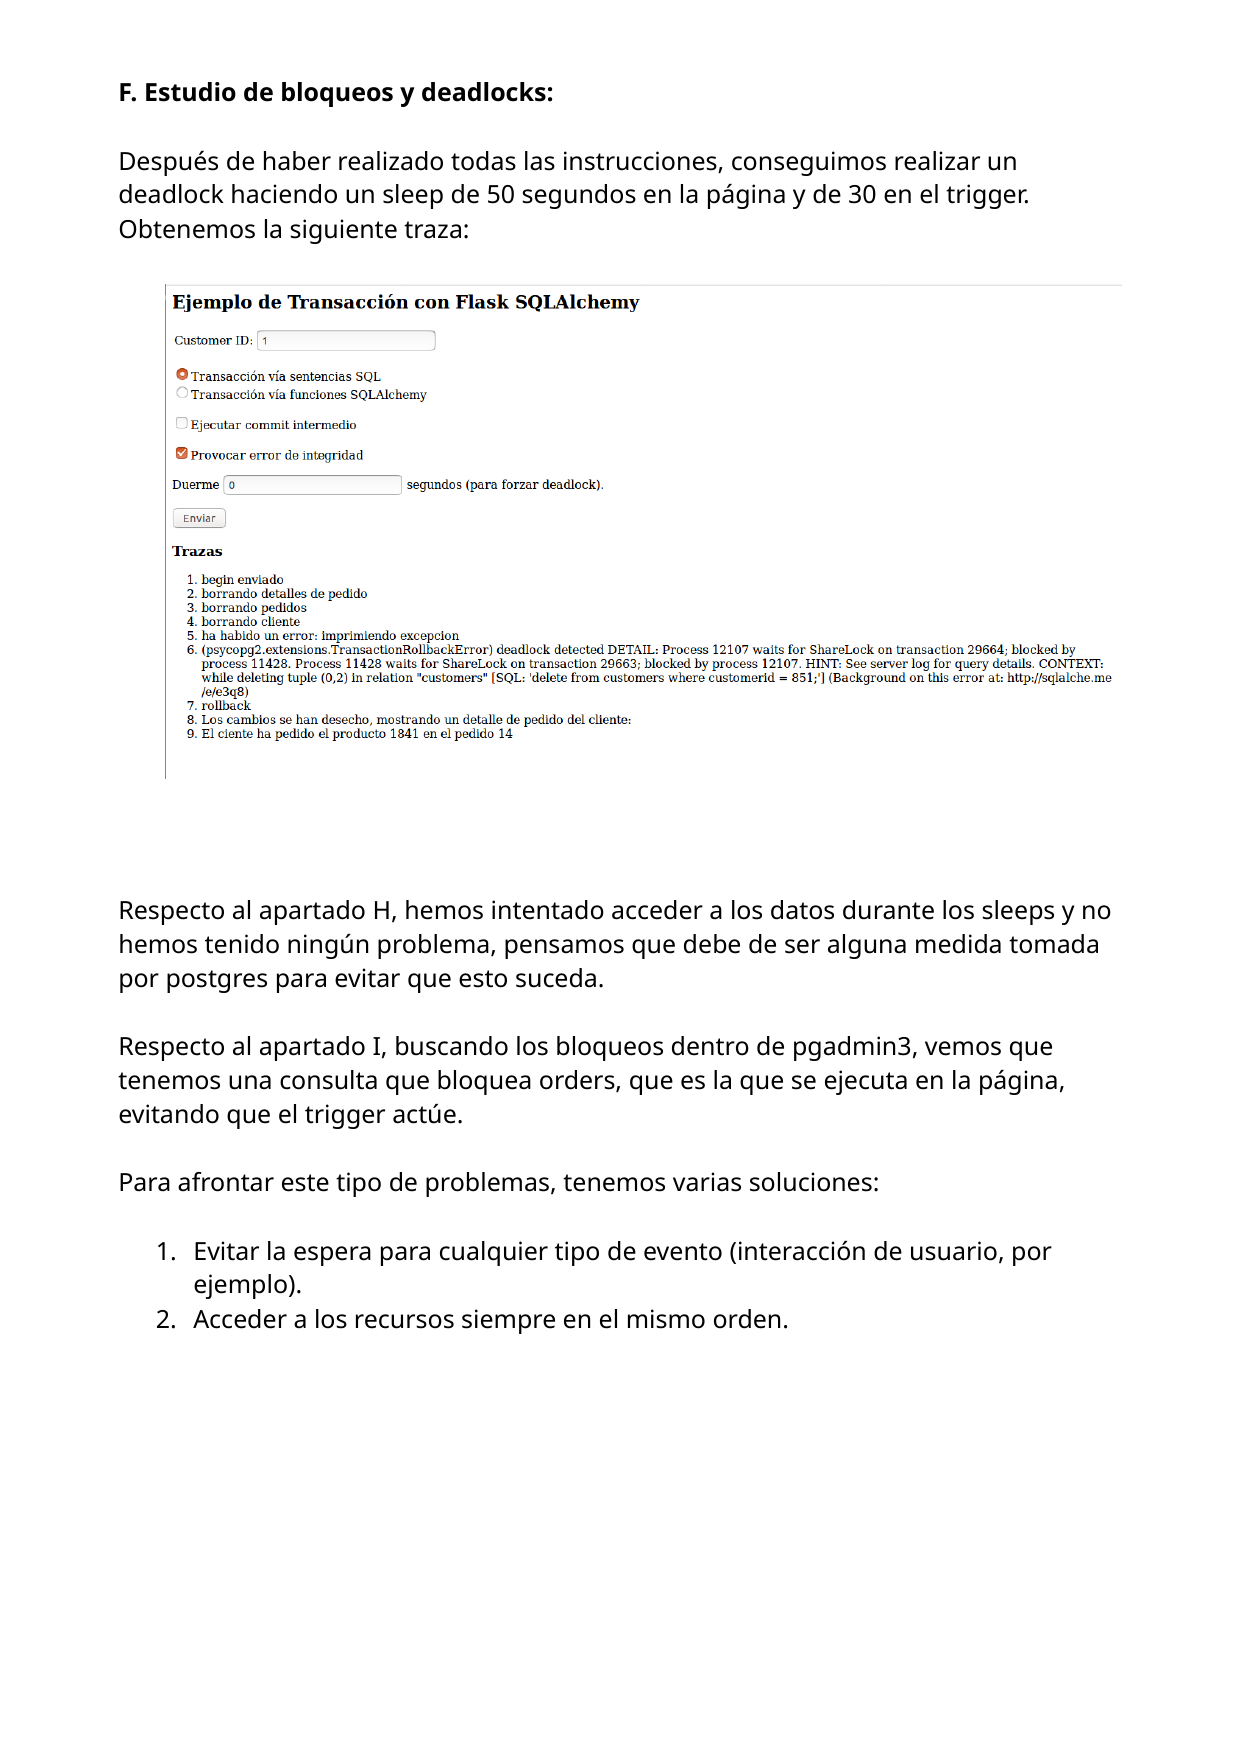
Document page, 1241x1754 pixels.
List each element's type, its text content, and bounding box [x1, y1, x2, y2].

text Respecto al apartado H, hemos intentado acceder a los datos durante los sleeps y no hemos tenido ningún problema, pensamos que debe de ser alguna medida tomada por postgres para evitar que esto suceda. [118, 892, 1122, 995]
picture [165, 284, 1123, 779]
text Para afrontar este tipo de problemas, tenemos varias soluciones: [118, 1165, 1122, 1199]
text Después de haber realizado todas las instrucciones, conseguimos realizar un deadlock haciendo un sleep de 50 segundos en la página y de 30 en el trigger. Obtenemos la siguiente traza: [118, 143, 1122, 245]
list Acceder a los recursos siempre en el mismo orden. [156, 1301, 1122, 1335]
text F. Estudio de bloqueos y deadlocks: [118, 75, 1122, 109]
list Evitar la espera para cualquier tipo de evento (interacción de usuario, por ejemplo). [156, 1233, 1122, 1301]
text Respecto al apartado I, buscando los bloqueos dentro de pgadmin3, vemos que tenemos una consulta que bloquea orders, que es la que se ejecuta en la página, evitando que el trigger actúe. [118, 1029, 1122, 1131]
